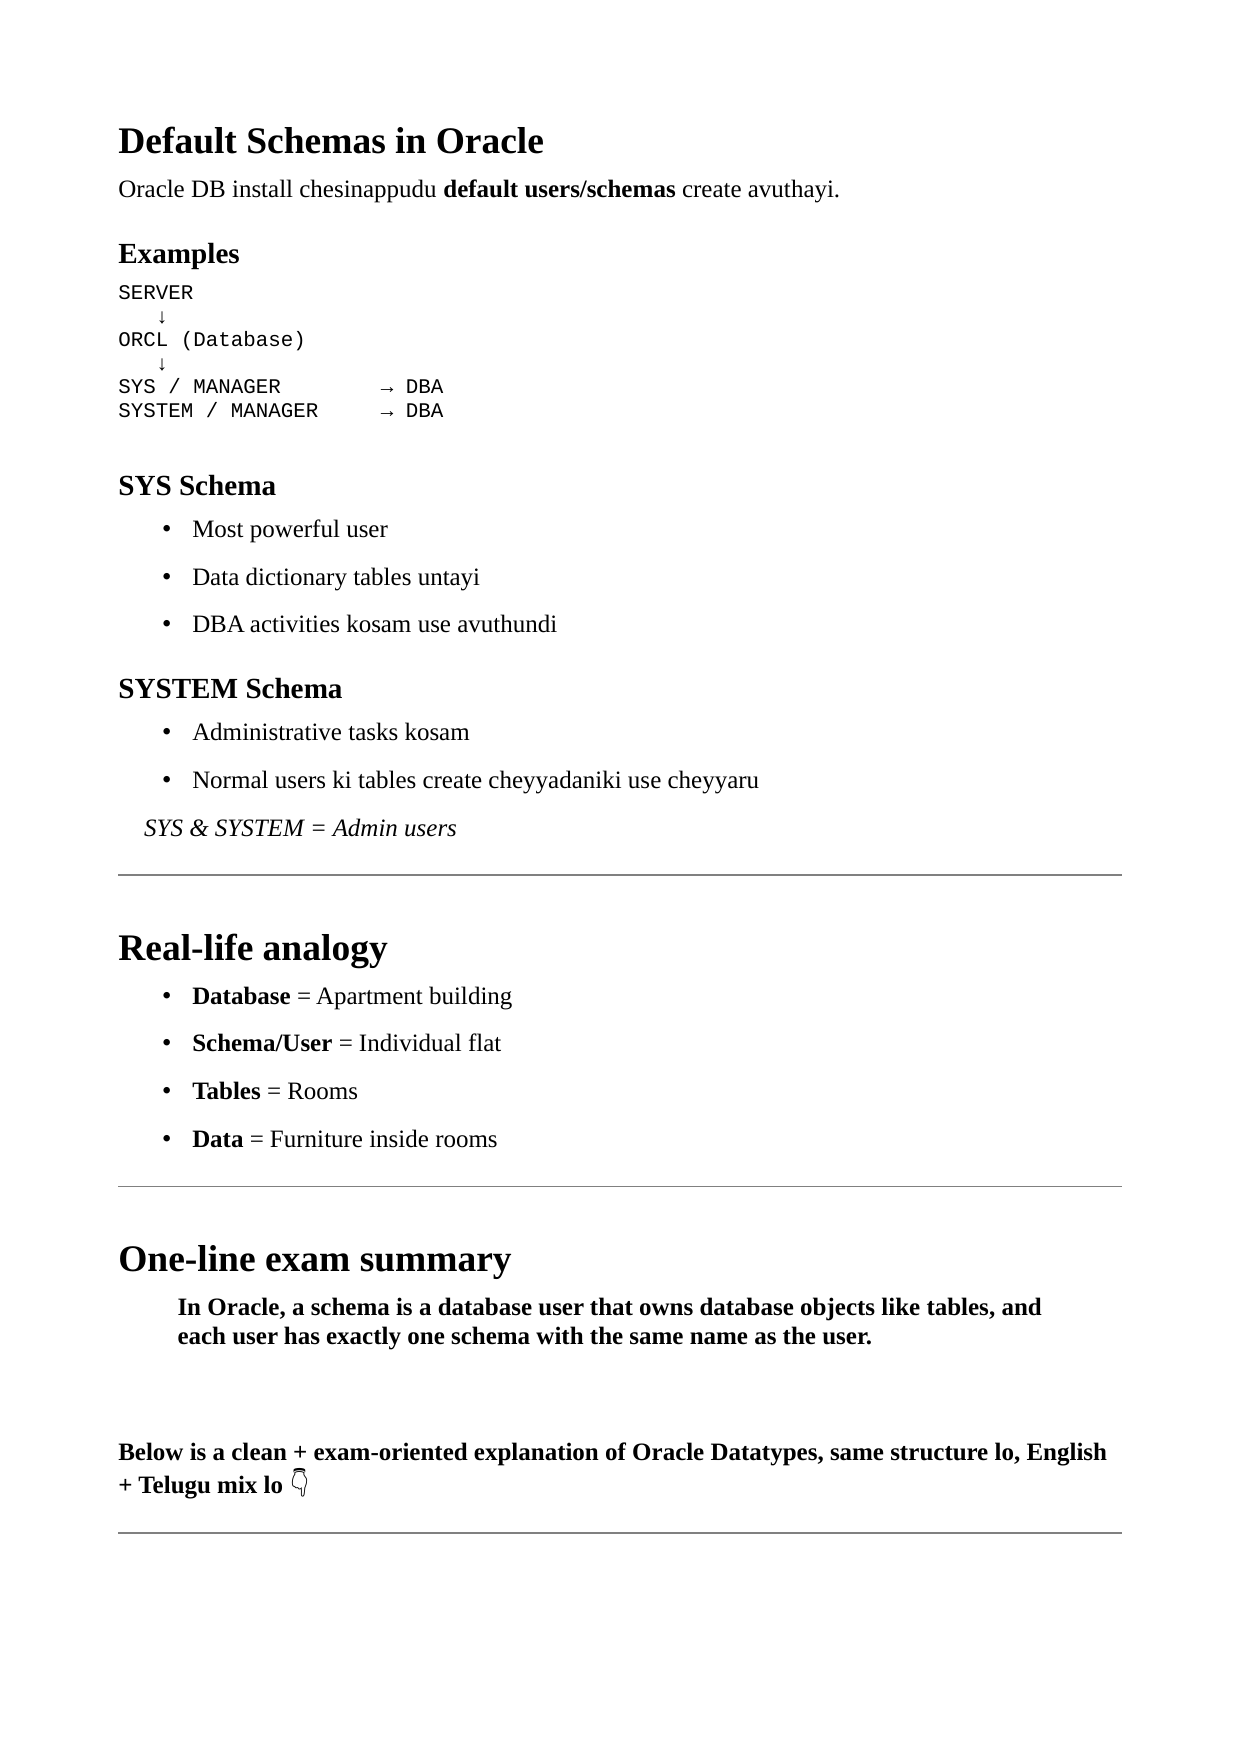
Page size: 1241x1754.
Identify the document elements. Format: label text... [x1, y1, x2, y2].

text Below is a clean + exam-oriented explanation of Oracle Datatypes, same structure lo, English + Telugu mix lo 👇 [118, 1437, 1122, 1499]
list Schema/User = Individual flat [162, 1028, 1122, 1057]
list Tables = Rooms [162, 1076, 1122, 1105]
list Administrative tasks kosam [162, 717, 1122, 746]
list Database = Apartment building [162, 981, 1122, 1010]
text In Oracle, a schema is a database user that owns database objects like tables, and each user has exactly one schema with the same name as the user. [177, 1292, 1063, 1349]
list Data = Furniture inside rooms [162, 1124, 1122, 1152]
list DBA activities kosam use avuthundi [162, 609, 1122, 638]
list Data dictionary tables untayi [162, 562, 1122, 590]
text ↓ [118, 353, 1122, 377]
text SYSTEM / MANAGER → DBA [118, 400, 1122, 424]
text SERVER [118, 282, 1122, 306]
list Most powerful user [162, 514, 1122, 543]
subtitle Examples [118, 236, 1122, 269]
subtitle Default Schemas in Oracle [118, 118, 1122, 161]
text SYS / MANAGER → DBA [118, 377, 1122, 400]
text ORCL (Database) [118, 329, 1122, 353]
subtitle SYS Schema [118, 468, 1122, 501]
text Oracle DB install chesinappudu default users/schemas create avuthayi. [118, 174, 1122, 202]
text ↓ [118, 306, 1122, 329]
list Normal users ki tables create cheyyadaniki use cheyyaru [162, 765, 1122, 794]
text 🧠 SYS & SYSTEM = Admin users [118, 813, 1122, 841]
subtitle Real-life analogy 🧠 [118, 925, 1122, 968]
subtitle One-line exam summary 📝 [118, 1236, 1122, 1279]
subtitle SYSTEM Schema [118, 671, 1122, 705]
